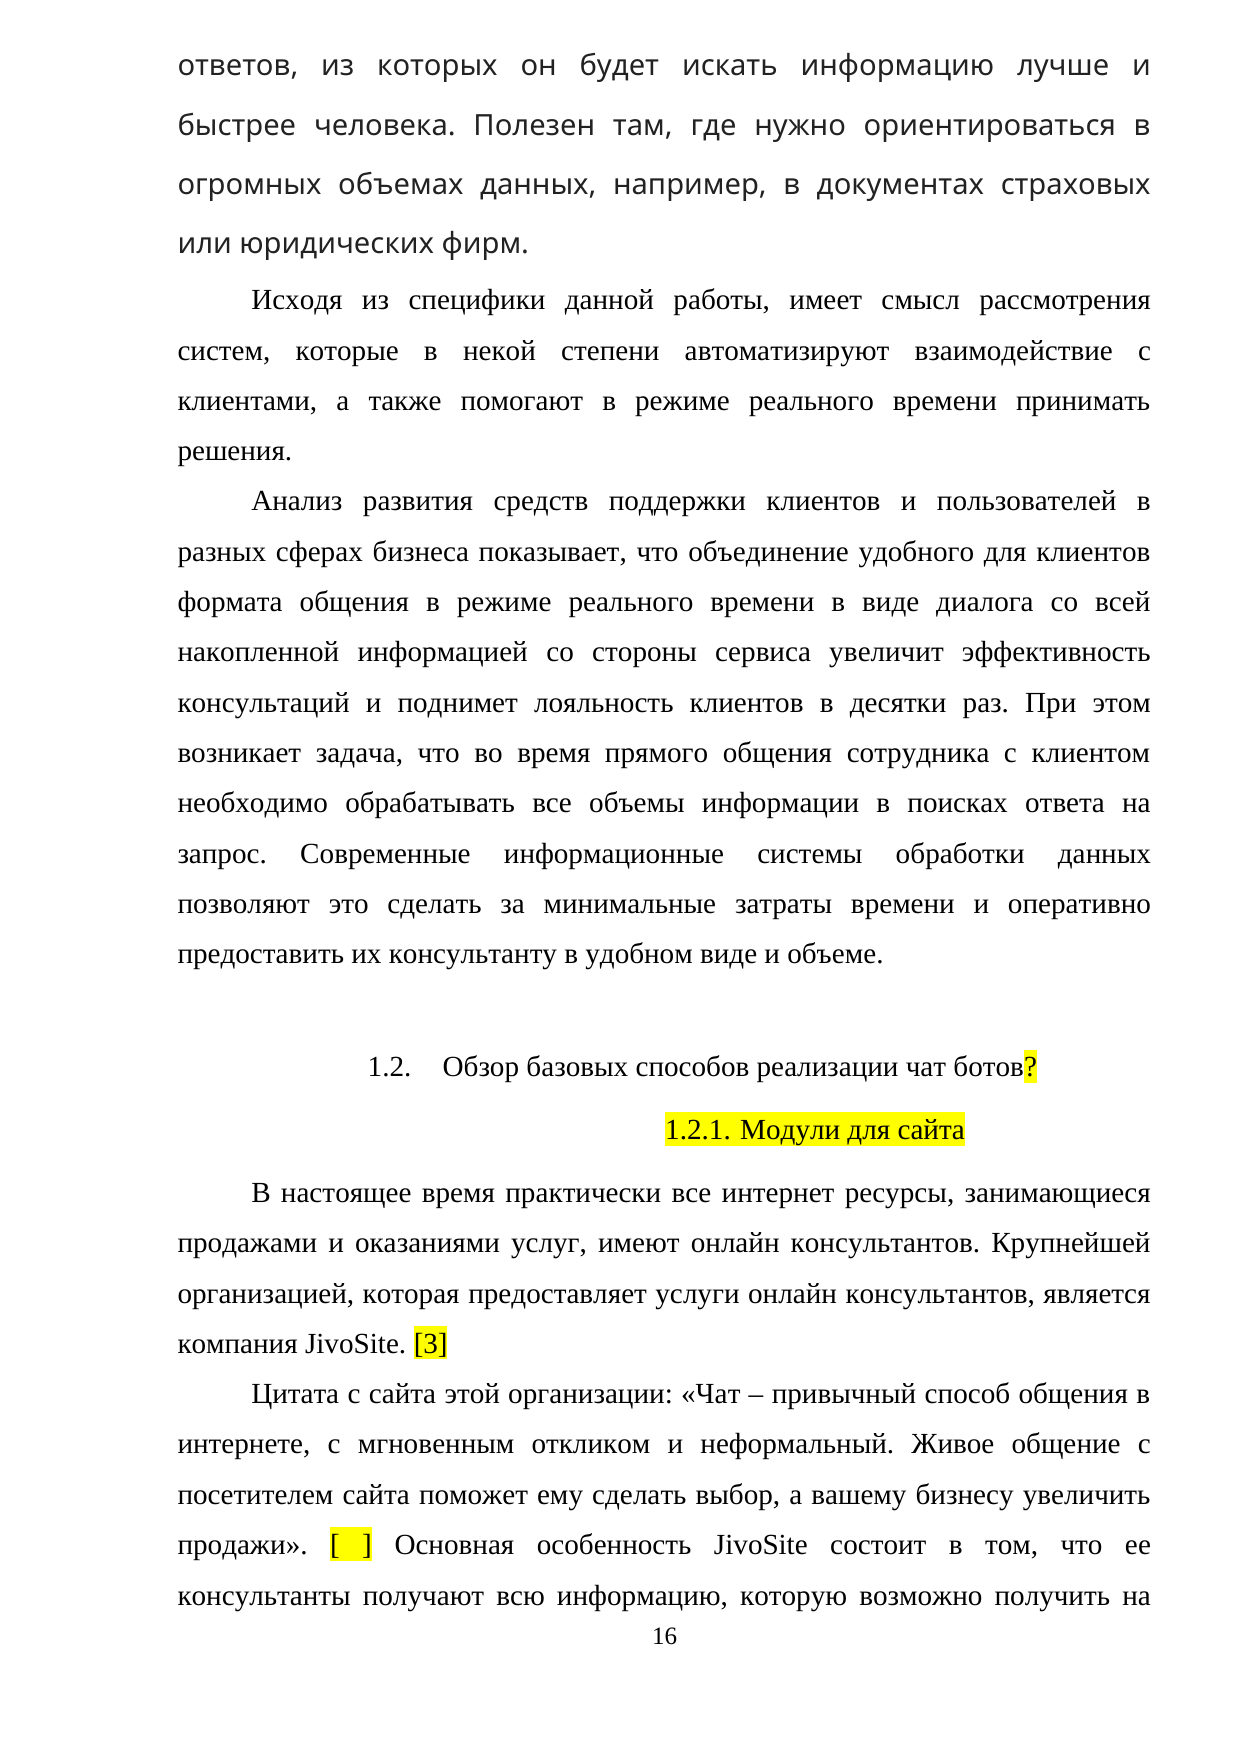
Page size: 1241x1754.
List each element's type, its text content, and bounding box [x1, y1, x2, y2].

text Цитата с сайта этой организации: «Чат – привычный способ общения в интернете, с мгновенным откликом и неформальный. Живое общение с посетителем сайта поможет ему сделать выбор, а вашему бизнесу увеличить продажи». [ ] Основная особенность JivoSite состоит в том, что ее консультанты получают всю информацию, которую возможно получить на [177, 1376, 1152, 1611]
text В настоящее время практически все интернет ресурсы, занимающиеся продажами и оказаниями услуг, имеют онлайн консультантов. Крупнейшей организацией, которая предоставляет услуги онлайн консультантов, является компания JivoSite. [3] [177, 1175, 1152, 1359]
text Анализ развития средств поддержки клиентов и пользователей в разных сферах бизнеса показывает, что объединение удобного для клиентов формата общения в режиме реального времени в виде диалога со всей накопленной информацией со стороны сервиса увеличит эффективность консультаций и поднимет лояльность клиентов в десятки раз. При этом возникает задача, что во время прямого общения сотрудника с клиентом необходимо обрабатывать все объемы информации в поисках ответа на запрос. Современные информационные системы обработки данных позволяют это сделать за минимальные затраты времени и оперативно предоставить их консультанту в удобном виде и объеме. [177, 483, 1152, 970]
list ответов, из которых он будет искать информацию лучше и быстрее человека. Полезен там, где нужно ориентироваться в огромных объемах данных, например, в документах страховых или юридических фирм. [177, 44, 1152, 262]
list Модули для сайта [478, 1112, 1152, 1146]
text Исходя из специфики данной работы, имеет смысл рассмотрения систем, которые в некой степени автоматизируют взаимодействие с клиентами, а также помогают в режиме реального времени принимать решения. [177, 282, 1152, 467]
list Обзор базовых способов реализации чат ботов? [253, 1049, 1152, 1083]
